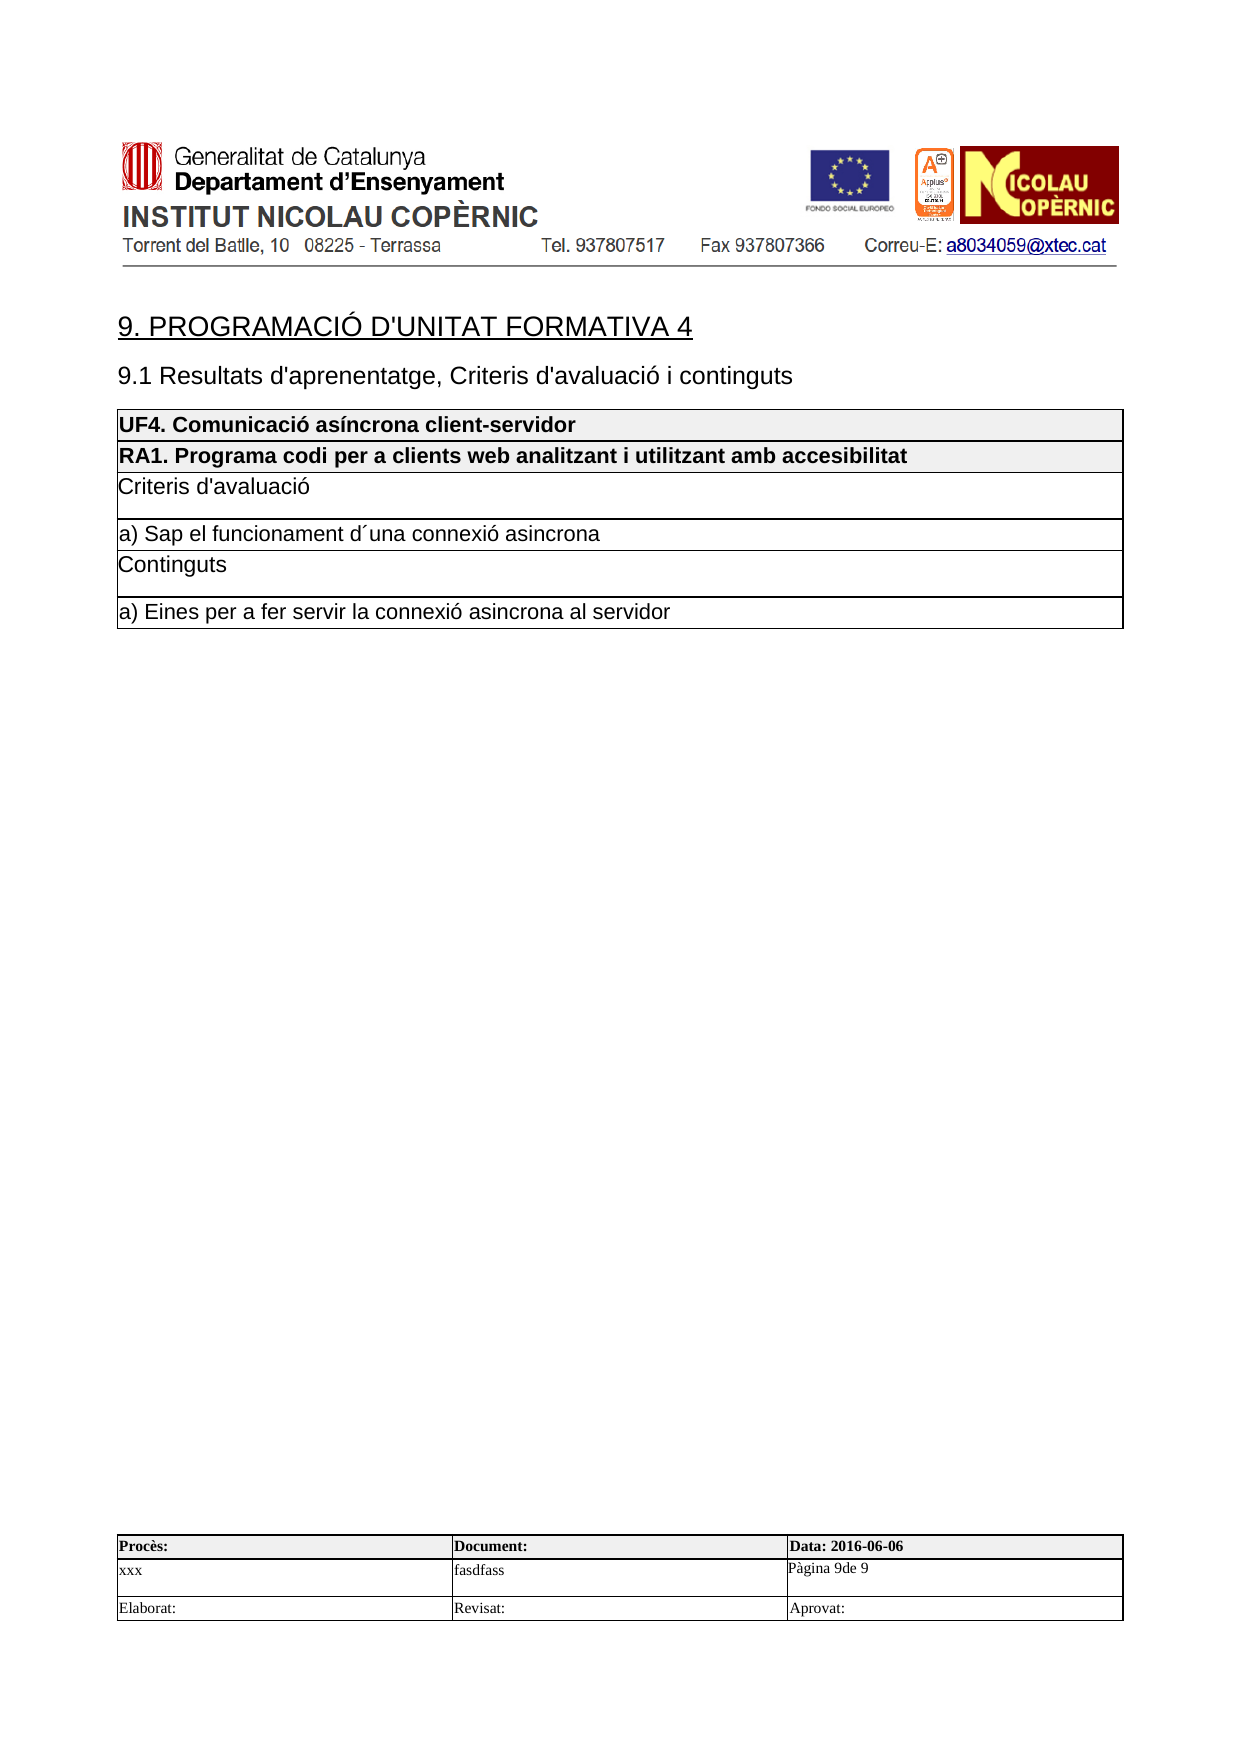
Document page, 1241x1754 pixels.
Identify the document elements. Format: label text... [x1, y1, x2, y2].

table_header UF4. Comunicació asíncrona client-servidor [118, 410, 1122, 440]
table_cell a) Eines per a fer servir la connexió asincrona al servidor [118, 598, 1122, 628]
text 9.1 Resultats d'aprenentatge, Criteris d'avaluació i continguts [117, 361, 1123, 390]
table_cell Continguts [118, 551, 1122, 596]
table_cell a) Sap el funcionament d´una connexió asincrona [118, 520, 1122, 550]
text 9. PROGRAMACIÓ D'UNITAT FORMATIVA 4 [117, 310, 1123, 342]
table_cell Criteris d'avaluació [118, 473, 1122, 518]
table_cell RA1. Programa codi per a clients web analitzant i utilitzant amb accesibilitat [118, 442, 1122, 472]
